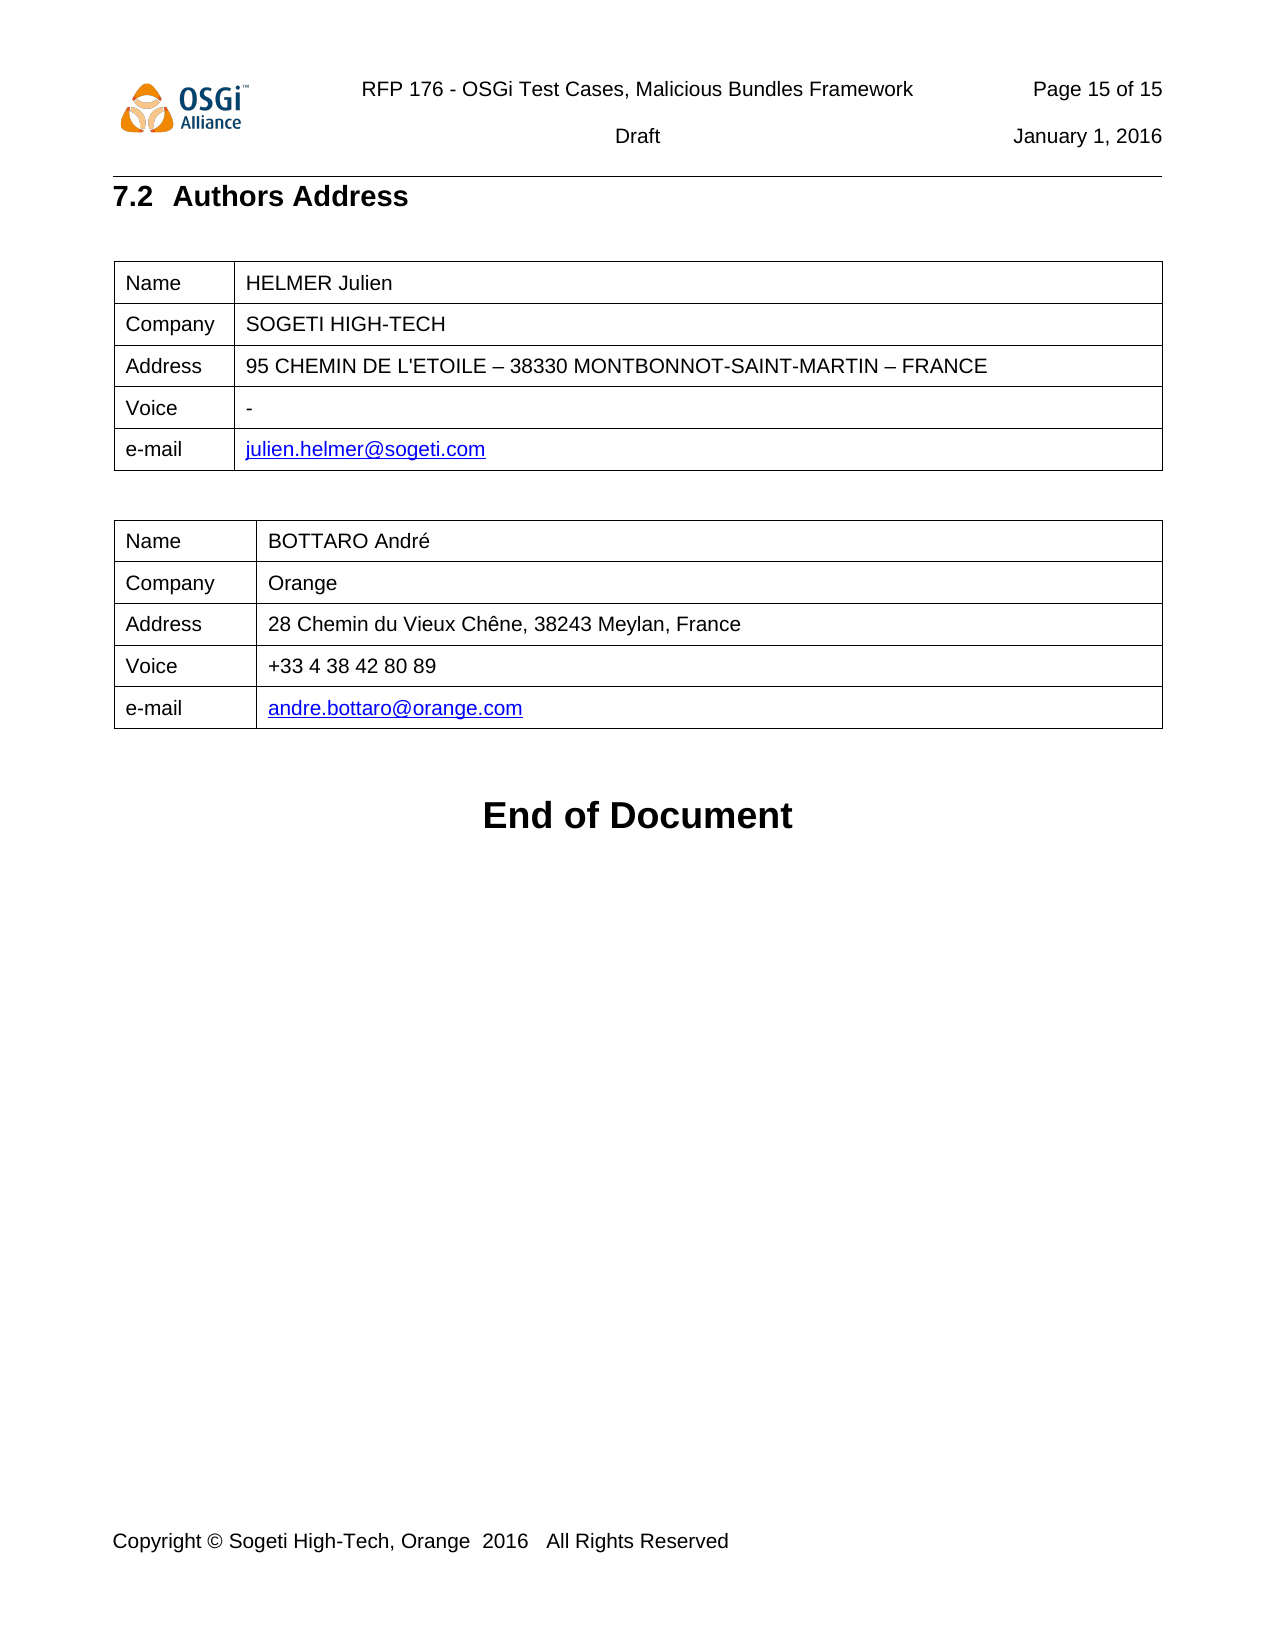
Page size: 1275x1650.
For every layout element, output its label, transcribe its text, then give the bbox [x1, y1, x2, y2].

table_cell e-mail [115, 429, 234, 469]
table_cell - [235, 387, 1162, 428]
table_cell Address [115, 346, 234, 386]
table_header Name [115, 521, 256, 561]
table_cell Orange [257, 562, 1162, 603]
table_cell e-mail [115, 687, 256, 728]
table_cell +33 4 38 42 80 89 [257, 646, 1162, 686]
table_cell Voice [115, 387, 234, 428]
table_cell 95 CHEMIN DE L'ETOILE – 38330 MONTBONNOT-SAINT-MARTIN – FRANCE [235, 346, 1162, 386]
table_cell julien.helmer@sogeti.com [235, 429, 1162, 469]
table_cell 28 Chemin du Vieux Chêne, 38243 Meylan, France [257, 604, 1162, 644]
table_header BOTTARO André [257, 521, 1162, 561]
table_cell andre.bottaro@orange.com [257, 687, 1162, 728]
title End of Document [112, 793, 1162, 837]
table_header Name [115, 262, 234, 303]
table_cell Address [115, 604, 256, 644]
table_cell SOGETI HIGH-TECH [235, 304, 1162, 344]
table_cell Company [115, 304, 234, 344]
table_header HELMER Julien [235, 262, 1162, 303]
subtitle Authors Address [112, 177, 1162, 212]
table_cell Voice [115, 646, 256, 686]
table_cell Company [115, 562, 256, 603]
picture [113, 76, 257, 140]
